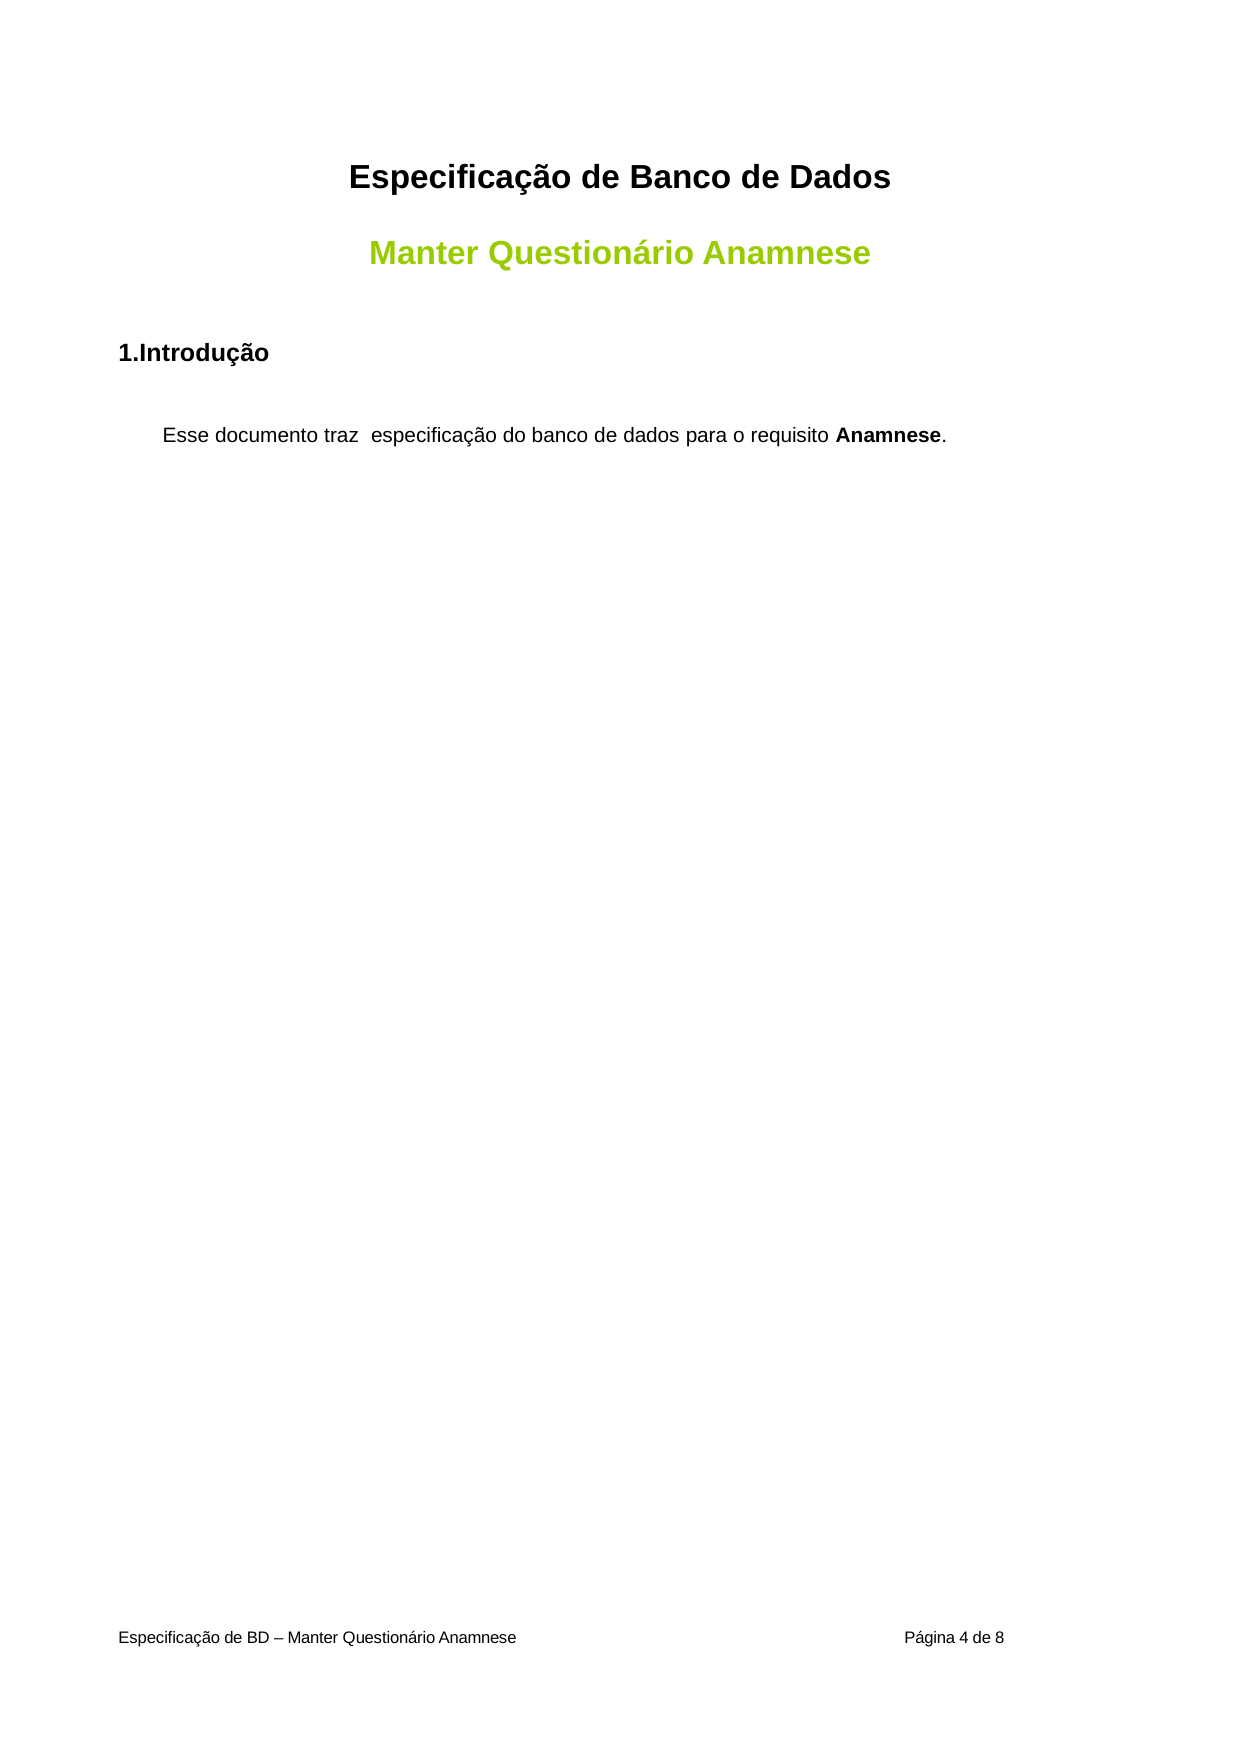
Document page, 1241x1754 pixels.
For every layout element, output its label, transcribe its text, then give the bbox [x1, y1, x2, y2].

title Especificação de Banco de Dados [118, 157, 1122, 196]
title Manter Questionário Anamnese [118, 233, 1122, 272]
text Esse documento traz especificação do banco de dados para o requisito Anamnese. [118, 422, 1122, 447]
subtitle Introdução [118, 338, 1122, 367]
